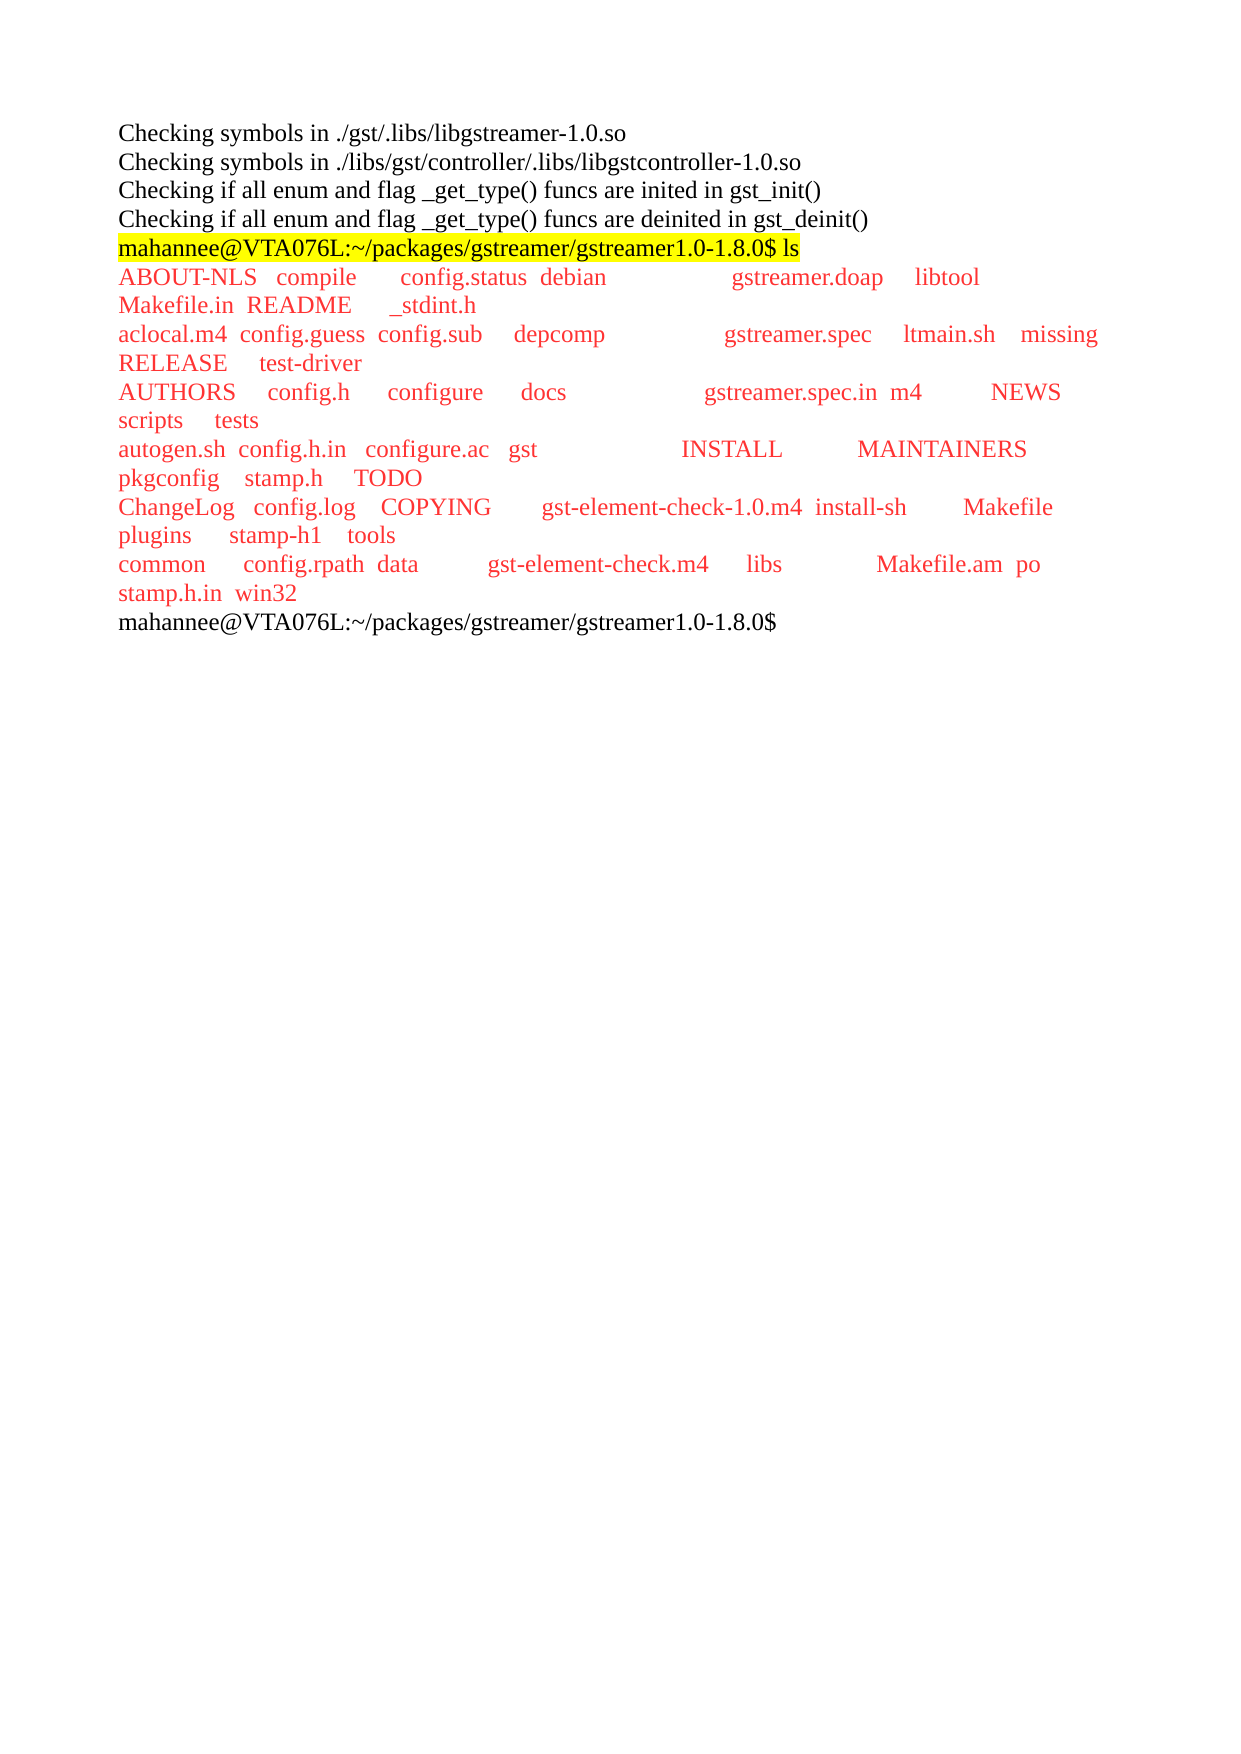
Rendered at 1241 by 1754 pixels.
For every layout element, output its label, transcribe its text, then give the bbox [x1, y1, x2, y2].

text common config.rpath data gst-element-check.m4 libs Makefile.am po stamp.h.in win32 [118, 549, 1122, 607]
text aclocal.m4 config.guess config.sub depcomp gstreamer.spec ltmain.sh missing RELEASE test-driver [118, 319, 1122, 377]
text AUTHORS config.h configure docs gstreamer.spec.in m4 NEWS scripts tests [118, 377, 1122, 434]
text Checking if all enum and flag _get_type() funcs are deinited in gst_deinit() [118, 204, 1122, 233]
text Checking symbols in ./libs/gst/controller/.libs/libgstcontroller-1.0.so [118, 147, 1122, 176]
text mahannee@VTA076L:~/packages/gstreamer/gstreamer1.0-1.8.0$ [118, 607, 1122, 636]
text autogen.sh config.h.in configure.ac gst INSTALL MAINTAINERS pkgconfig stamp.h TODO [118, 434, 1122, 492]
text ABOUT-NLS compile config.status debian gstreamer.doap libtool Makefile.in README _stdint.h [118, 262, 1122, 319]
text Checking symbols in ./gst/.libs/libgstreamer-1.0.so [118, 118, 1122, 147]
text mahannee@VTA076L:~/packages/gstreamer/gstreamer1.0-1.8.0$ ls [118, 233, 1122, 262]
text Checking if all enum and flag _get_type() funcs are inited in gst_init() [118, 176, 1122, 204]
text ChangeLog config.log COPYING gst-element-check-1.0.m4 install-sh Makefile plugins stamp-h1 tools [118, 492, 1122, 549]
